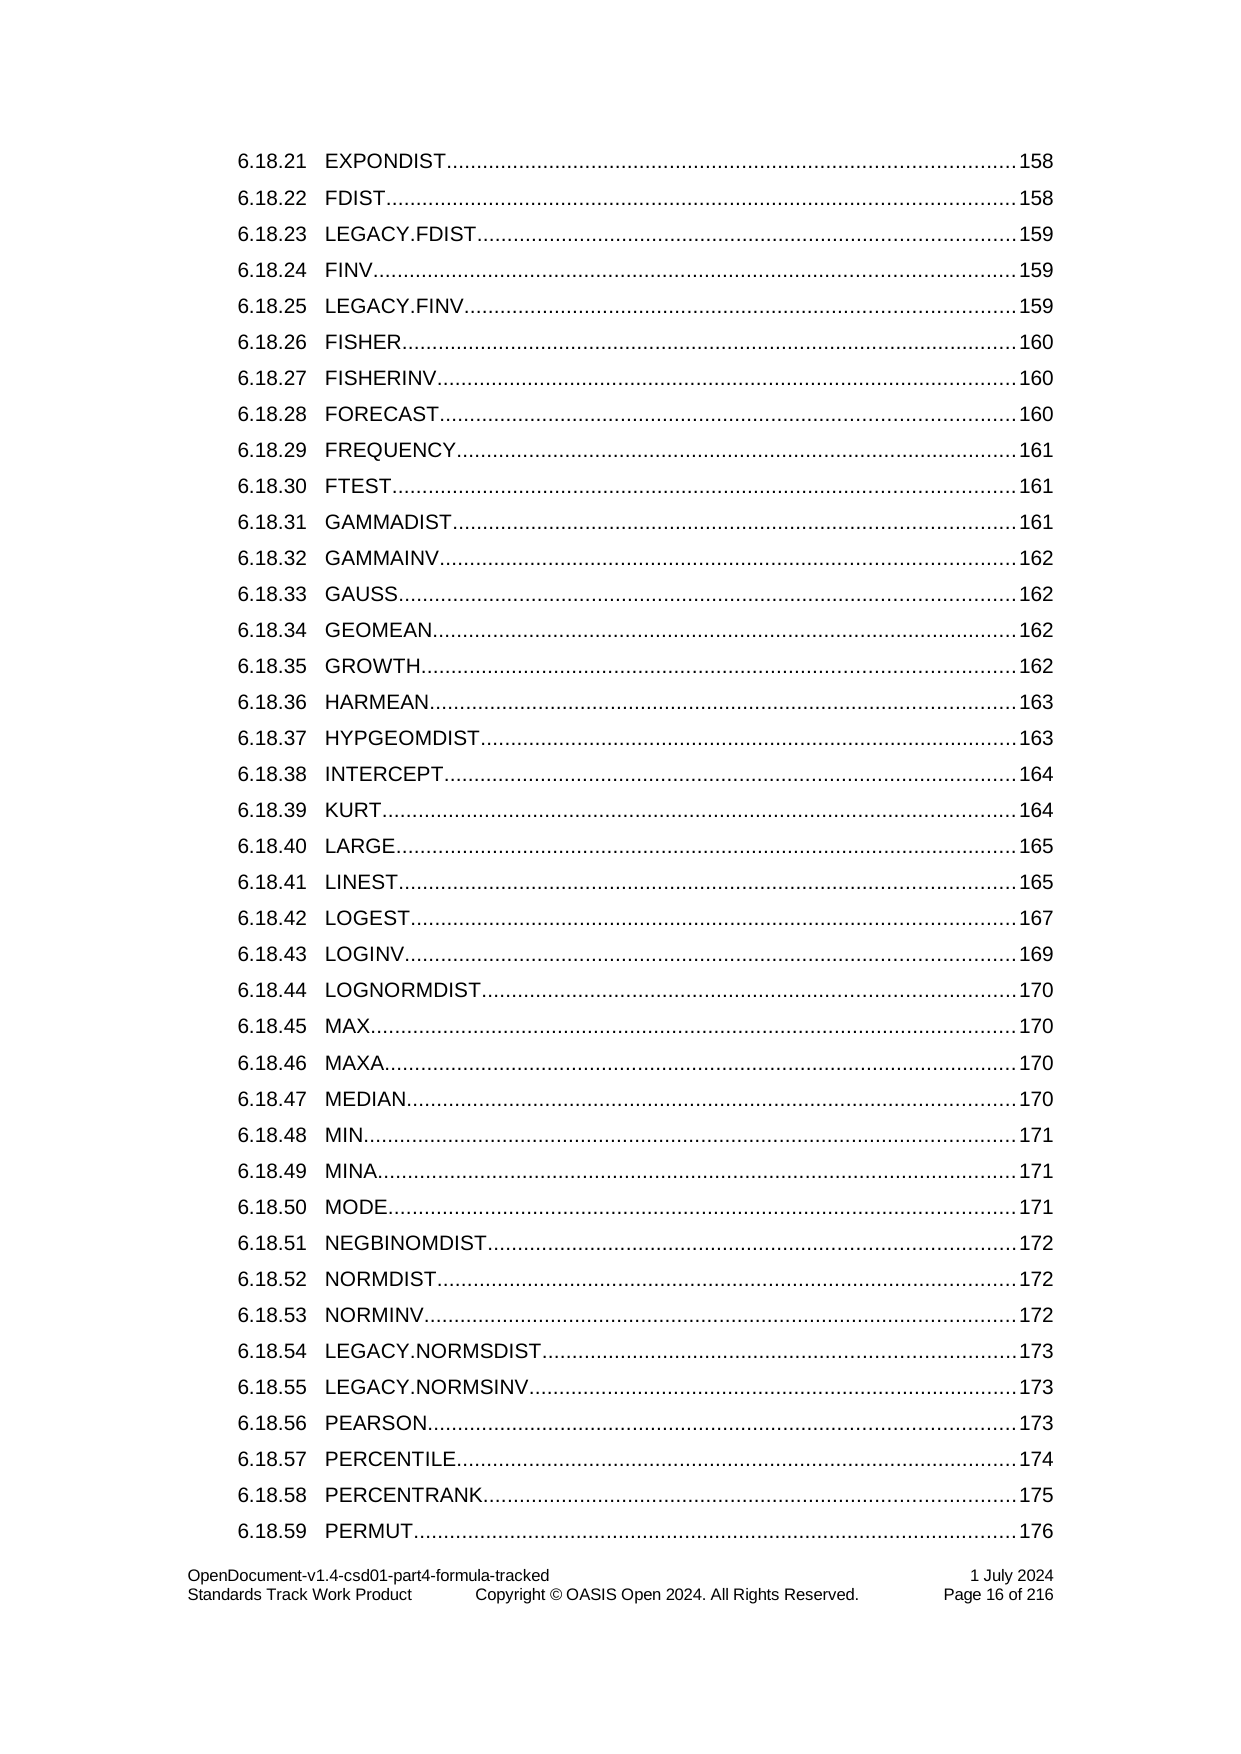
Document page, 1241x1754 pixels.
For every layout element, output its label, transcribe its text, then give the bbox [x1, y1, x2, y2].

text 6.18.30 FTEST 161 [237, 474, 1053, 498]
text 6.18.40 LARGE 165 [237, 835, 1053, 858]
text 6.18.29 FREQUENCY 161 [237, 438, 1053, 462]
text 6.18.53 NORMINV 172 [237, 1303, 1053, 1327]
text 6.18.28 FORECAST 160 [237, 402, 1053, 426]
text 6.18.37 HYPGEOMDIST 163 [237, 727, 1053, 750]
text 6.18.57 PERCENTILE 174 [237, 1447, 1053, 1471]
text 6.18.52 NORMDIST 172 [237, 1267, 1053, 1291]
text 6.18.34 GEOMEAN 162 [237, 618, 1053, 642]
text 6.18.59 PERMUT 176 [237, 1519, 1053, 1543]
text 6.18.26 FISHER 160 [237, 330, 1053, 354]
text 6.18.25 LEGACY.FINV 159 [237, 294, 1053, 318]
text 6.18.38 INTERCEPT 164 [237, 763, 1053, 786]
text 6.18.44 LOGNORMDIST 170 [237, 979, 1053, 1002]
text 6.18.43 LOGINV 169 [237, 943, 1053, 966]
text 6.18.49 MINA 171 [237, 1159, 1053, 1183]
text 6.18.47 MEDIAN 170 [237, 1087, 1053, 1111]
text 6.18.51 NEGBINOMDIST 172 [237, 1231, 1053, 1255]
text 6.18.31 GAMMADIST 161 [237, 510, 1053, 534]
text 6.18.22 FDIST 158 [237, 186, 1053, 209]
text 6.18.42 LOGEST 167 [237, 907, 1053, 930]
text 6.18.24 FINV 159 [237, 258, 1053, 282]
text 6.18.39 KURT 164 [237, 799, 1053, 822]
text 6.18.36 HARMEAN 163 [237, 691, 1053, 714]
text 6.18.32 GAMMAINV 162 [237, 546, 1053, 570]
text 6.18.35 GROWTH 162 [237, 654, 1053, 678]
text 6.18.54 LEGACY.NORMSDIST 173 [237, 1339, 1053, 1363]
text 6.18.46 MAXA 170 [237, 1051, 1053, 1074]
text 6.18.45 MAX 170 [237, 1015, 1053, 1038]
text 6.18.21 EXPONDIST 158 [237, 150, 1053, 173]
text 6.18.58 PERCENTRANK 175 [237, 1483, 1053, 1507]
text 6.18.56 PEARSON 173 [237, 1411, 1053, 1435]
text 6.18.48 MIN 171 [237, 1123, 1053, 1147]
text 6.18.33 GAUSS 162 [237, 582, 1053, 606]
text 6.18.50 MODE 171 [237, 1195, 1053, 1219]
text 6.18.23 LEGACY.FDIST 159 [237, 222, 1053, 246]
text 6.18.27 FISHERINV 160 [237, 366, 1053, 390]
text 6.18.41 LINEST 165 [237, 871, 1053, 894]
text 6.18.55 LEGACY.NORMSINV 173 [237, 1375, 1053, 1399]
